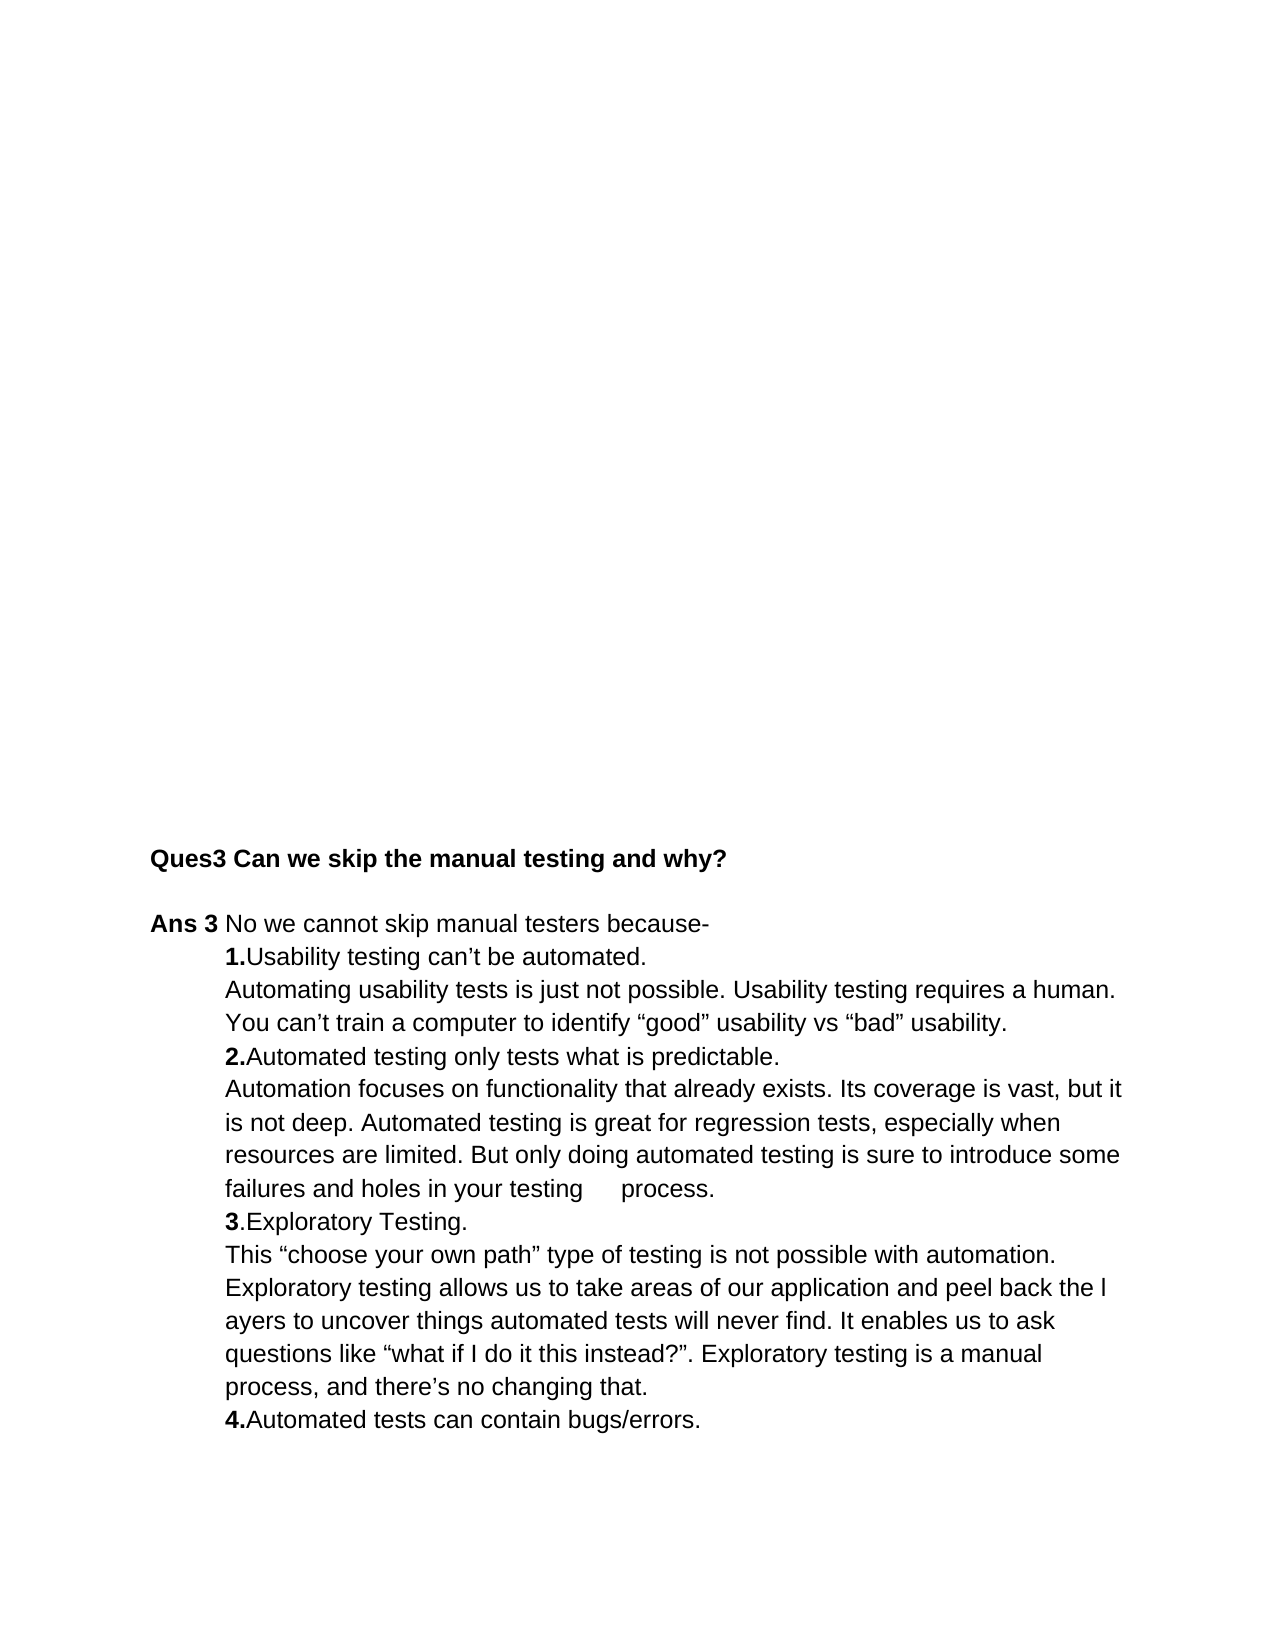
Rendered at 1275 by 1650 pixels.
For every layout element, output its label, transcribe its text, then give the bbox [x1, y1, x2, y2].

text Ans 3 No we cannot skip manual testers because- [150, 909, 1125, 938]
text 4.Automated tests can contain bugs/errors. [150, 1405, 1125, 1433]
text This “choose your own path” type of testing is not possible with automation. Exploratory testing allows us to take areas of our application and peel back the l ayers to uncover things automated tests will never find. It enables us to ask questions like “what if I do it this instead?”. Exploratory testing is a manual process, and there’s no changing that. [150, 1239, 1125, 1400]
text Ques3 Can we skip the manual testing and why? [150, 844, 1125, 873]
text 3.Exploratory Testing. [150, 1207, 1125, 1235]
text 2.Automated testing only tests what is predictable. [150, 1041, 1125, 1070]
text 1.Usability testing can’t be automated. [150, 942, 1125, 971]
text Automation focuses on functionality that already exists. Its coverage is vast, but it is not deep. Automated testing is great for regression tests, especially when resources are limited. But only doing automated testing is sure to introduce some failures and holes in your testing process. [150, 1074, 1125, 1202]
text Automating usability tests is just not possible. Usability testing requires a human. You can’t train a computer to identify “good” usability vs “bad” usability. [150, 975, 1125, 1037]
